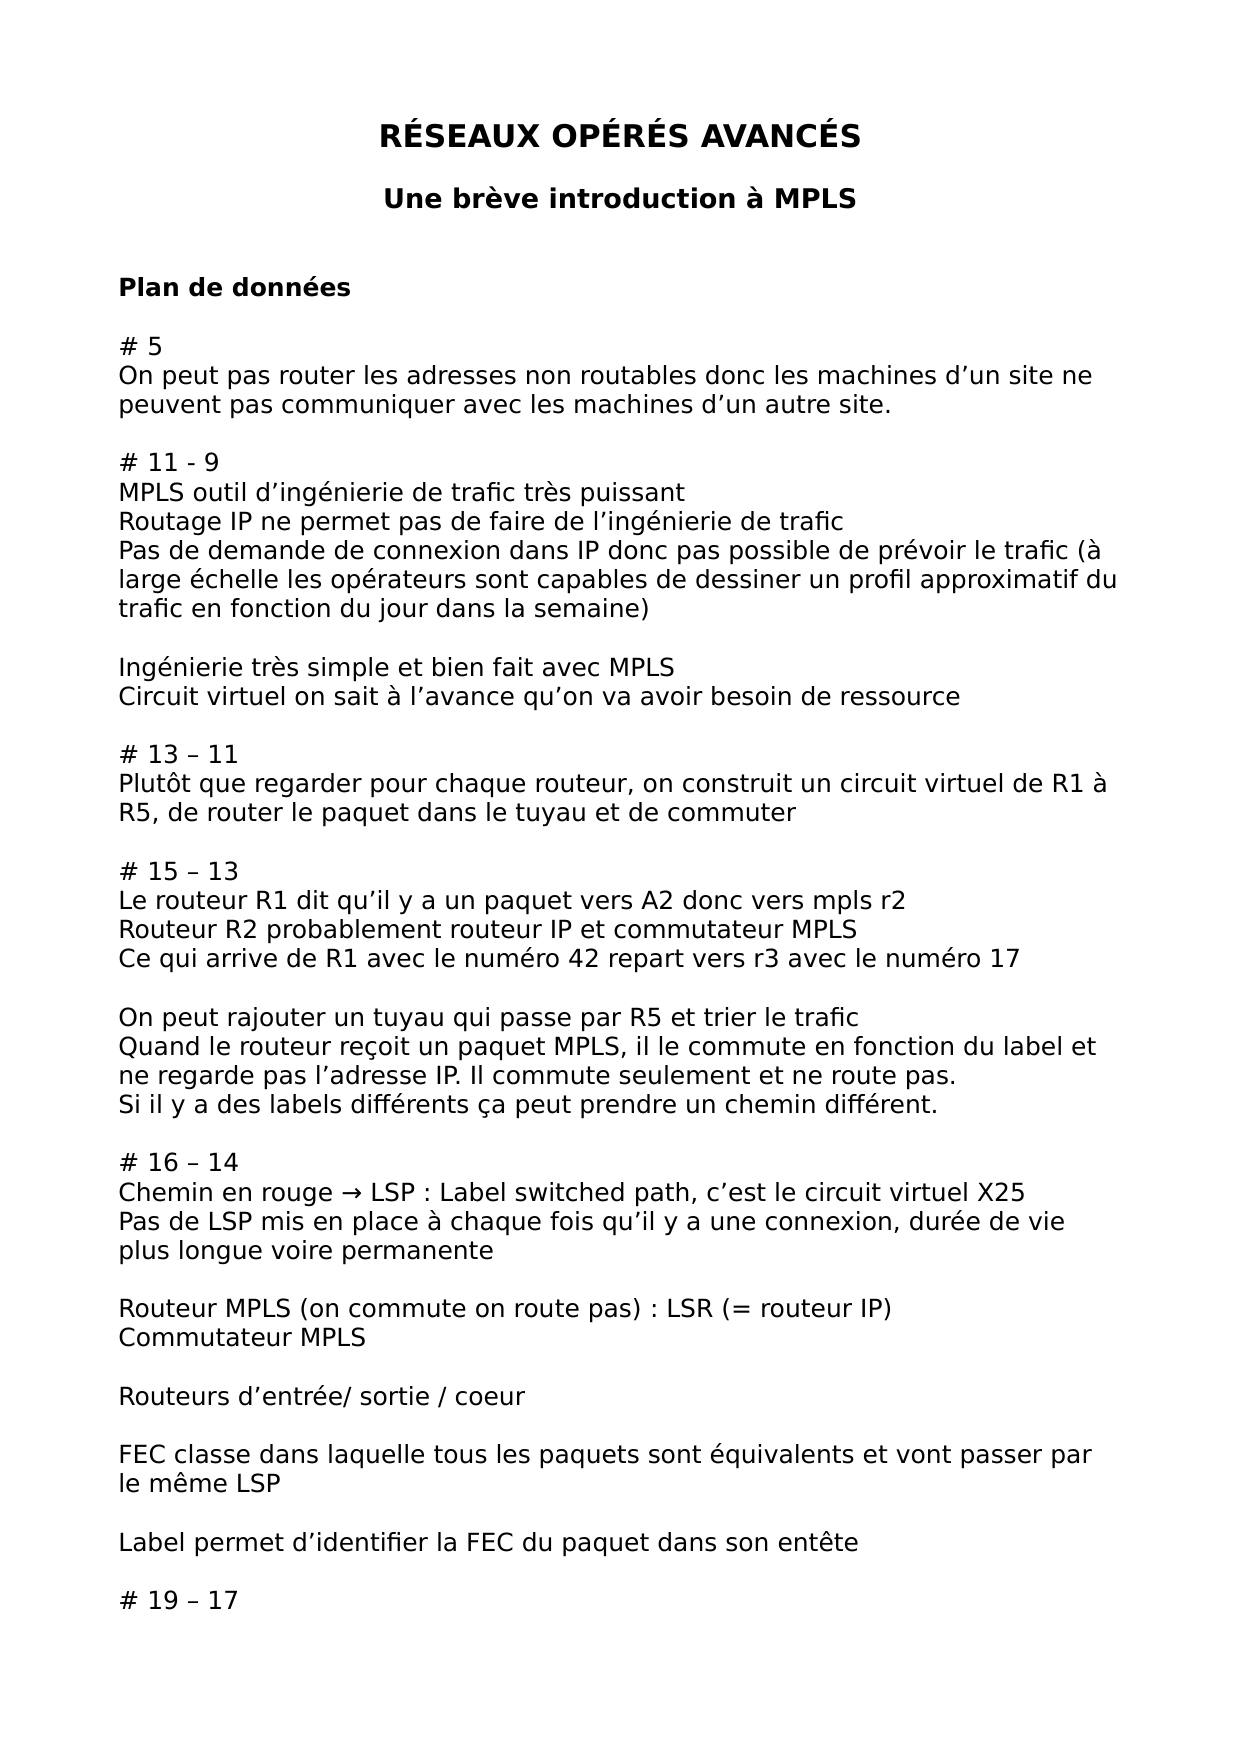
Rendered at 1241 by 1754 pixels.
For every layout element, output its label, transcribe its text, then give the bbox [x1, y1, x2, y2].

text RÉSEAUX OPÉRÉS AVANCÉS [118, 118, 1122, 154]
text # 11 - 9 [118, 448, 1122, 478]
text Ce qui arrive de R1 avec le numéro 42 repart vers r3 avec le numéro 17 [118, 944, 1122, 973]
text Routeur MPLS (on commute on route pas) : LSR (= routeur IP) [118, 1294, 1122, 1323]
text Chemin en rouge → LSP : Label switched path, c’est le circuit virtuel X25 [118, 1178, 1122, 1207]
text Le routeur R1 dit qu’il y a un paquet vers A2 donc vers mpls r2 [118, 886, 1122, 915]
text Pas de LSP mis en place à chaque fois qu’il y a une connexion, durée de vie plus longue voire permanente [118, 1207, 1122, 1265]
text # 5 [118, 332, 1122, 361]
text On peut pas router les adresses non routables donc les machines d’un site ne peuvent pas communiquer avec les machines d’un autre site. [118, 361, 1122, 419]
text Une brève introduction à MPLS [118, 184, 1122, 215]
text FEC classe dans laquelle tous les paquets sont équivalents et vont passer par le même LSP [118, 1440, 1122, 1498]
text Plutôt que regarder pour chaque routeur, on construit un circuit virtuel de R1 à R5, de router le paquet dans le tuyau et de commuter [118, 769, 1122, 828]
text Routeurs d’entrée/ sortie / coeur [118, 1382, 1122, 1411]
text # 19 – 17 [118, 1586, 1122, 1615]
text Quand le routeur reçoit un paquet MPLS, il le commute en fonction du label et ne regarde pas l’adresse IP. Il commute seulement et ne route pas. [118, 1032, 1122, 1090]
text Pas de demande de connexion dans IP donc pas possible de prévoir le trafic (à large échelle les opérateurs sont capables de dessiner un profil approximatif du trafic en fonction du jour dans la semaine) [118, 536, 1122, 623]
text Label permet d’identifier la FEC du paquet dans son entête [118, 1528, 1122, 1557]
text Routeur R2 probablement routeur IP et commutateur MPLS [118, 915, 1122, 944]
text MPLS outil d’ingénierie de trafic très puissant [118, 478, 1122, 507]
text # 15 – 13 [118, 857, 1122, 886]
text Commutateur MPLS [118, 1323, 1122, 1353]
text # 13 – 11 [118, 740, 1122, 769]
text Circuit virtuel on sait à l’avance qu’on va avoir besoin de ressource [118, 682, 1122, 711]
text Ingénierie très simple et bien fait avec MPLS [118, 653, 1122, 682]
text Plan de données [118, 273, 1122, 303]
text Si il y a des labels différents ça peut prendre un chemin différent. [118, 1090, 1122, 1119]
text # 16 – 14 [118, 1148, 1122, 1178]
text Routage IP ne permet pas de faire de l’ingénierie de trafic [118, 507, 1122, 536]
text On peut rajouter un tuyau qui passe par R5 et trier le trafic [118, 1003, 1122, 1032]
